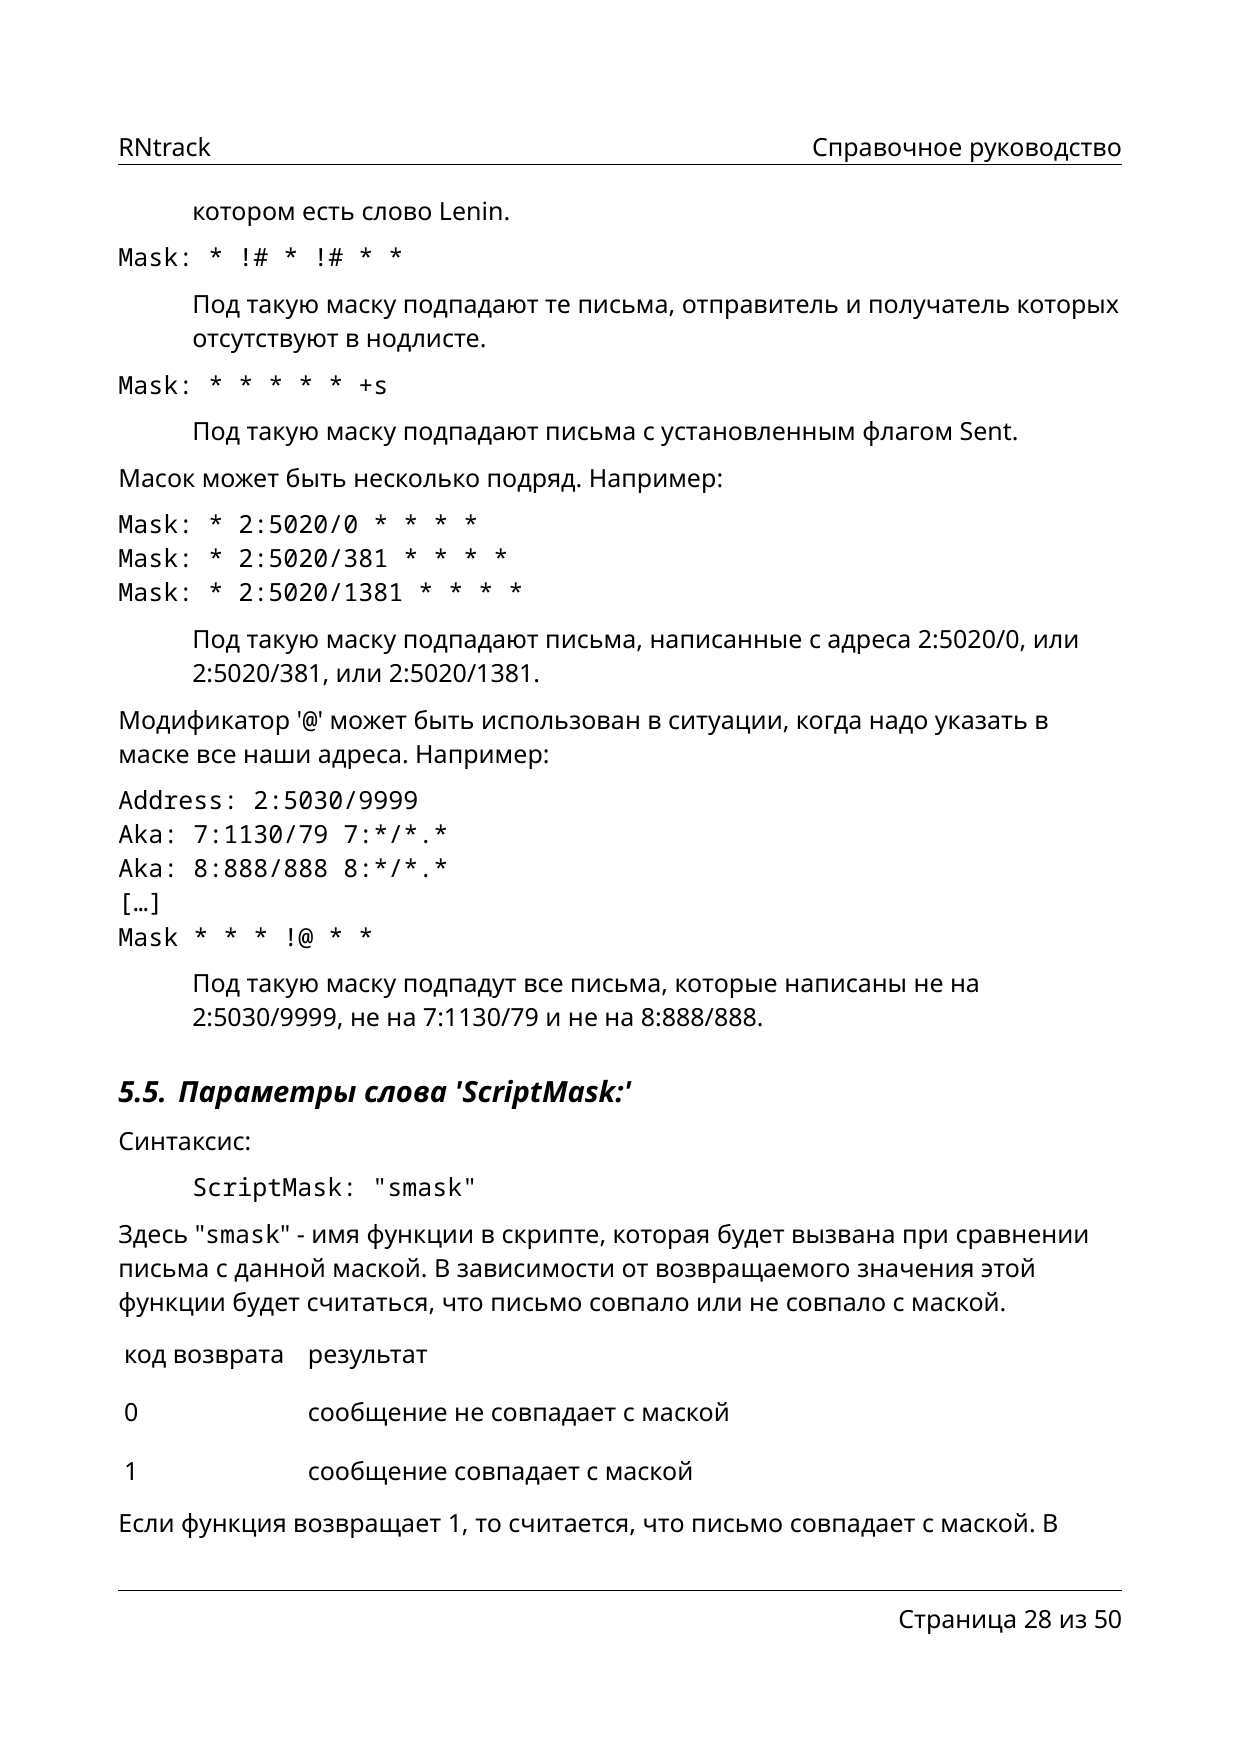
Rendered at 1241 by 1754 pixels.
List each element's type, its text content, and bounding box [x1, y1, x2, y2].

table_cell 0 [118, 1389, 302, 1447]
table_header код возврата [118, 1331, 302, 1389]
text Mask: * !# * !# * * [118, 240, 1122, 274]
text Модификатор '@' может быть использован в ситуации, когда надо указать в маске все наши адреса. Например: [118, 702, 1122, 770]
text Масок может быть несколько подряд. Например: [118, 460, 1122, 494]
text Если функция возвращает 1, то считается, что письмо совпадает с маской. В [118, 1505, 1122, 1539]
text Под такую маску подпадают письма, написанные с адреса 2:5020/0, или 2:5020/381, или 2:5020/1381. [192, 622, 1122, 690]
text Под такую маску подпадают те письма, отправитель и получатель которых отсутствуют в нодлисте. [192, 287, 1122, 355]
text Под такую маску подпадают письма с установленным флагом Sent. [192, 414, 1122, 448]
text Mask: * 2:5020/0 * * * * Mask: * 2:5020/381 * * * * Mask: * 2:5020/1381 * * * * [118, 507, 1122, 609]
text Mask: * * * * * +s [118, 367, 1122, 401]
table_cell сообщение не совпадает с маской [302, 1389, 1122, 1447]
text Здесь "smask" - имя функции в скрипте, которая будет вызвана при сравнении письма с данной маской. В зависимости от возвращаемого значения этой функции будет считаться, что письмо совпало или не совпало с маской. [118, 1217, 1122, 1319]
text Address: 2:5030/9999 Aka: 7:1130/79 7:*/*.* Aka: 8:888/888 8:*/*.* […] Mask * * * !@ * * [118, 783, 1122, 953]
text Синтаксис: [118, 1123, 1122, 1158]
table_cell сообщение совпадает с маской [302, 1448, 1122, 1505]
table_header результат [302, 1331, 1122, 1389]
text Под такую маску подпадут все письма, которые написаны не на 2:5030/9999, не на 7:1130/79 и не на 8:888/888. [192, 966, 1122, 1034]
text ScriptMask: "smask" [192, 1170, 1122, 1204]
text котором есть слово Lenin. [192, 193, 1122, 228]
table_cell 1 [118, 1448, 302, 1505]
subtitle Параметры слова 'ScriptMask:' [118, 1071, 1122, 1111]
